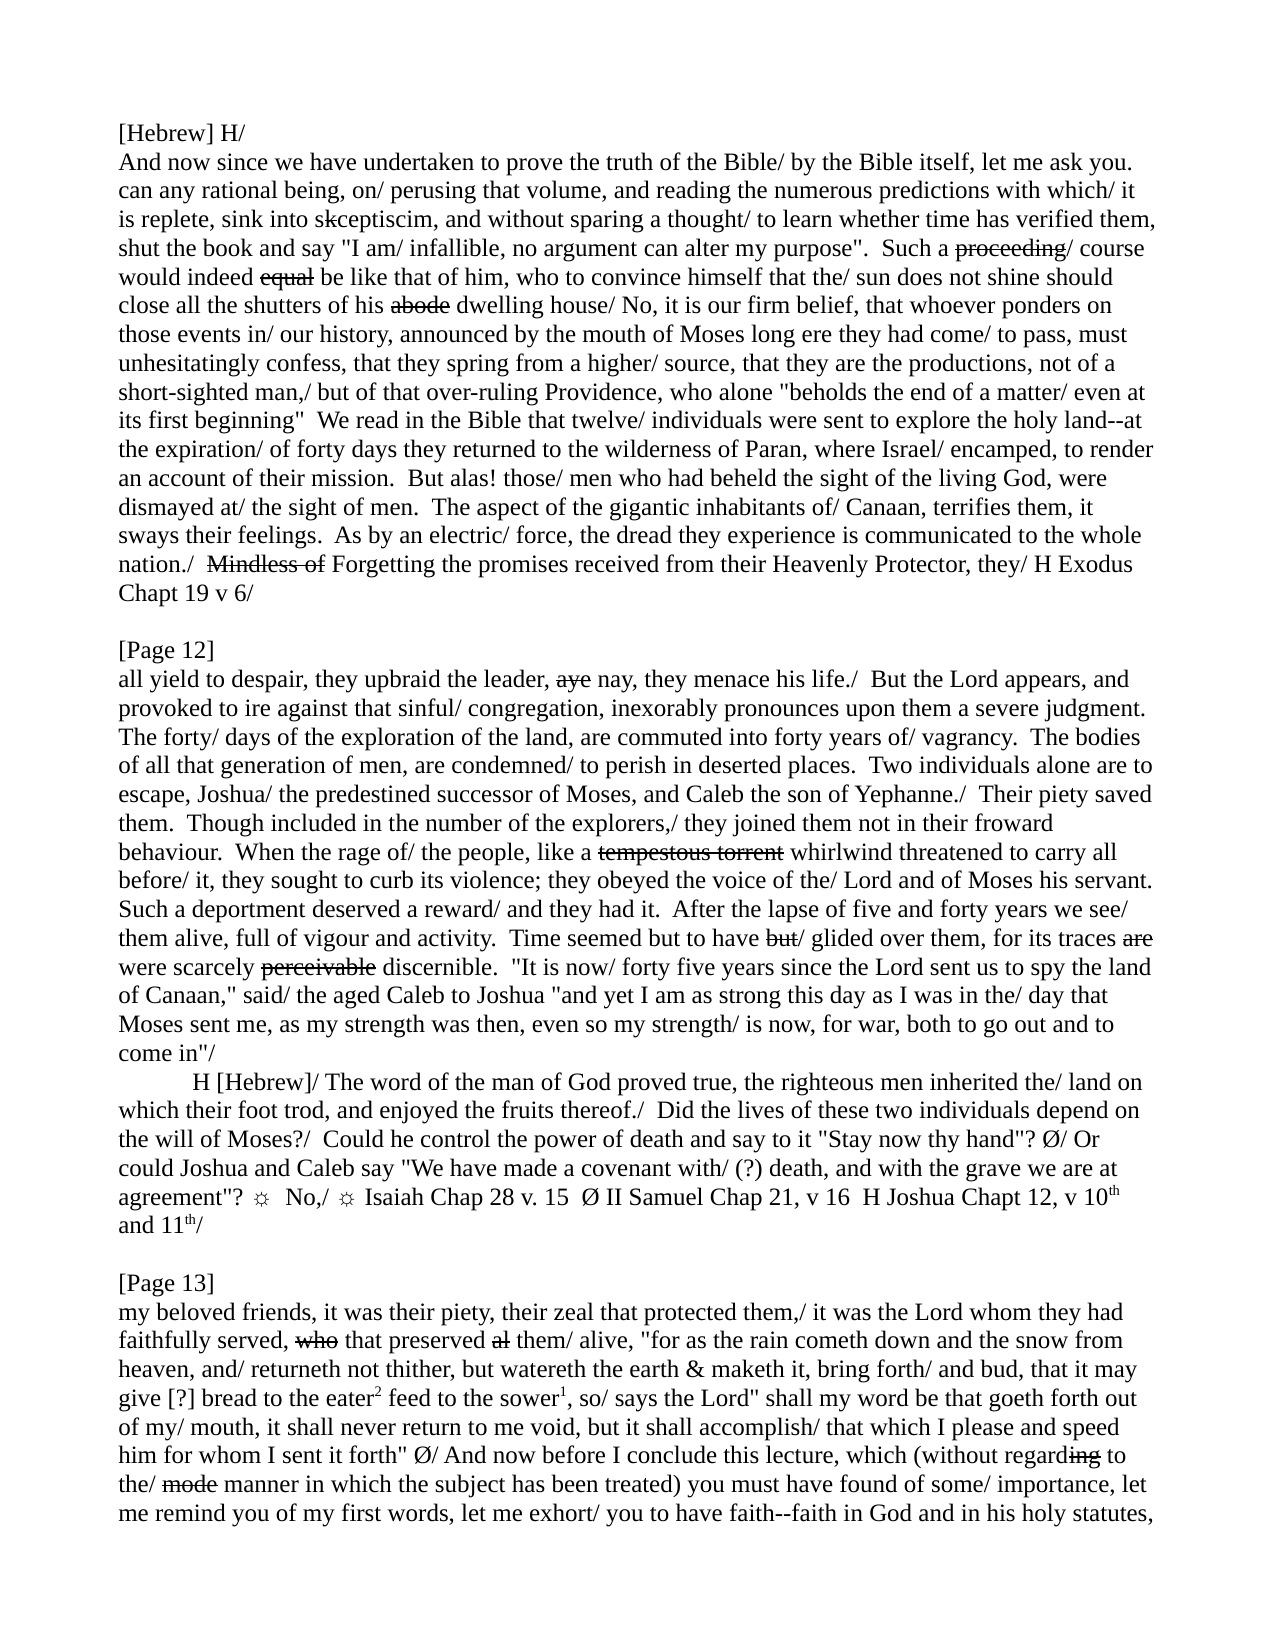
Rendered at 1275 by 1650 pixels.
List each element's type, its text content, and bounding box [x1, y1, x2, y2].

text H [Hebrew]/ The word of the man of God proved true, the righteous men inherited the/ land on which their foot trod, and enjoyed the fruits thereof./ Did the lives of these two individuals depend on the will of Moses?/ Could he control the power of death and say to it "Stay now thy hand"? Ø/ Or could Joshua and Caleb say "We have made a covenant with/ (?) death, and with the grave we are at agreement"? ☼ No,/ ☼ Isaiah Chap 28 v. 15 Ø II Samuel Chap 21, v 16 H Joshua Chapt 12, v 10th and 11th/ [118, 1067, 1157, 1239]
text all yield to despair, they upbraid the leader, aye nay, they menace his life./ But the Lord appears, and provoked to ire against that sinful/ congregation, inexorably pronounces upon them a severe judgment. The forty/ days of the exploration of the land, are commuted into forty years of/ vagrancy. The bodies of all that generation of men, are condemned/ to perish in deserted places. Two individuals alone are to escape, Joshua/ the predestined successor of Moses, and Caleb the son of Yephanne./ Their piety saved them. Though included in the number of the explorers,/ they joined them not in their froward behaviour. When the rage of/ the people, like a tempestous torrent whirlwind threatened to carry all before/ it, they sought to curb its violence; they obeyed the voice of the/ Lord and of Moses his servant. Such a deportment deserved a reward/ and they had it. After the lapse of five and forty years we see/ them alive, full of vigour and activity. Time seemed but to have but/ glided over them, for its traces are were scarcely perceivable discernible. "It is now/ forty five years since the Lord sent us to spy the land of Canaan," said/ the aged Caleb to Joshua "and yet I am as strong this day as I was in the/ day that Moses sent me, as my strength was then, even so my strength/ is now, for war, both to go out and to come in"/ [118, 664, 1157, 1067]
text [Page 13] [118, 1268, 1157, 1297]
text my beloved friends, it was their piety, their zeal that protected them,/ it was the Lord whom they had faithfully served, who that preserved al them/ alive, "for as the rain cometh down and the snow from heaven, and/ returneth not thither, but watereth the earth & maketh it, bring forth/ and bud, that it may give [?] bread to the eater2 feed to the sower1, so/ says the Lord" shall my word be that goeth forth out of my/ mouth, it shall never return to me void, but it shall accomplish/ that which I please and speed him for whom I sent it forth" Ø/ And now before I conclude this lecture, which (without regarding to the/ mode manner in which the subject has been treated) you must have found of some/ importance, let me remind you of my first words, let me exhort/ you to have faith--faith in God and in his holy statutes, [118, 1297, 1157, 1527]
text And now since we have undertaken to prove the truth of the Bible/ by the Bible itself, let me ask you. can any rational being, on/ perusing that volume, and reading the numerous predictions with which/ it is replete, sink into skceptiscim, and without sparing a thought/ to learn whether time has verified them, shut the book and say "I am/ infallible, no argument can alter my purpose". Such a proceeding/ course would indeed equal be like that of him, who to convince himself that the/ sun does not shine should close all the shutters of his abode dwelling house/ No, it is our firm belief, that whoever ponders on those events in/ our history, announced by the mouth of Moses long ere they had come/ to pass, must unhesitatingly confess, that they spring from a higher/ source, that they are the productions, not of a short-sighted man,/ but of that over-ruling Providence, who alone "beholds the end of a matter/ even at its first beginning" We read in the Bible that twelve/ individuals were sent to explore the holy land--at the expiration/ of forty days they returned to the wilderness of Paran, where Israel/ encamped, to render an account of their mission. But alas! those/ men who had beheld the sight of the living God, were dismayed at/ the sight of men. The aspect of the gigantic inhabitants of/ Canaan, terrifies them, it sways their feelings. As by an electric/ force, the dread they experience is communicated to the whole nation./ Mindless of Forgetting the promises received from their Heavenly Protector, they/ H Exodus Chapt 19 v 6/ [118, 147, 1157, 607]
text [Page 12] [118, 636, 1157, 664]
text [Hebrew] H/ [118, 118, 1157, 147]
